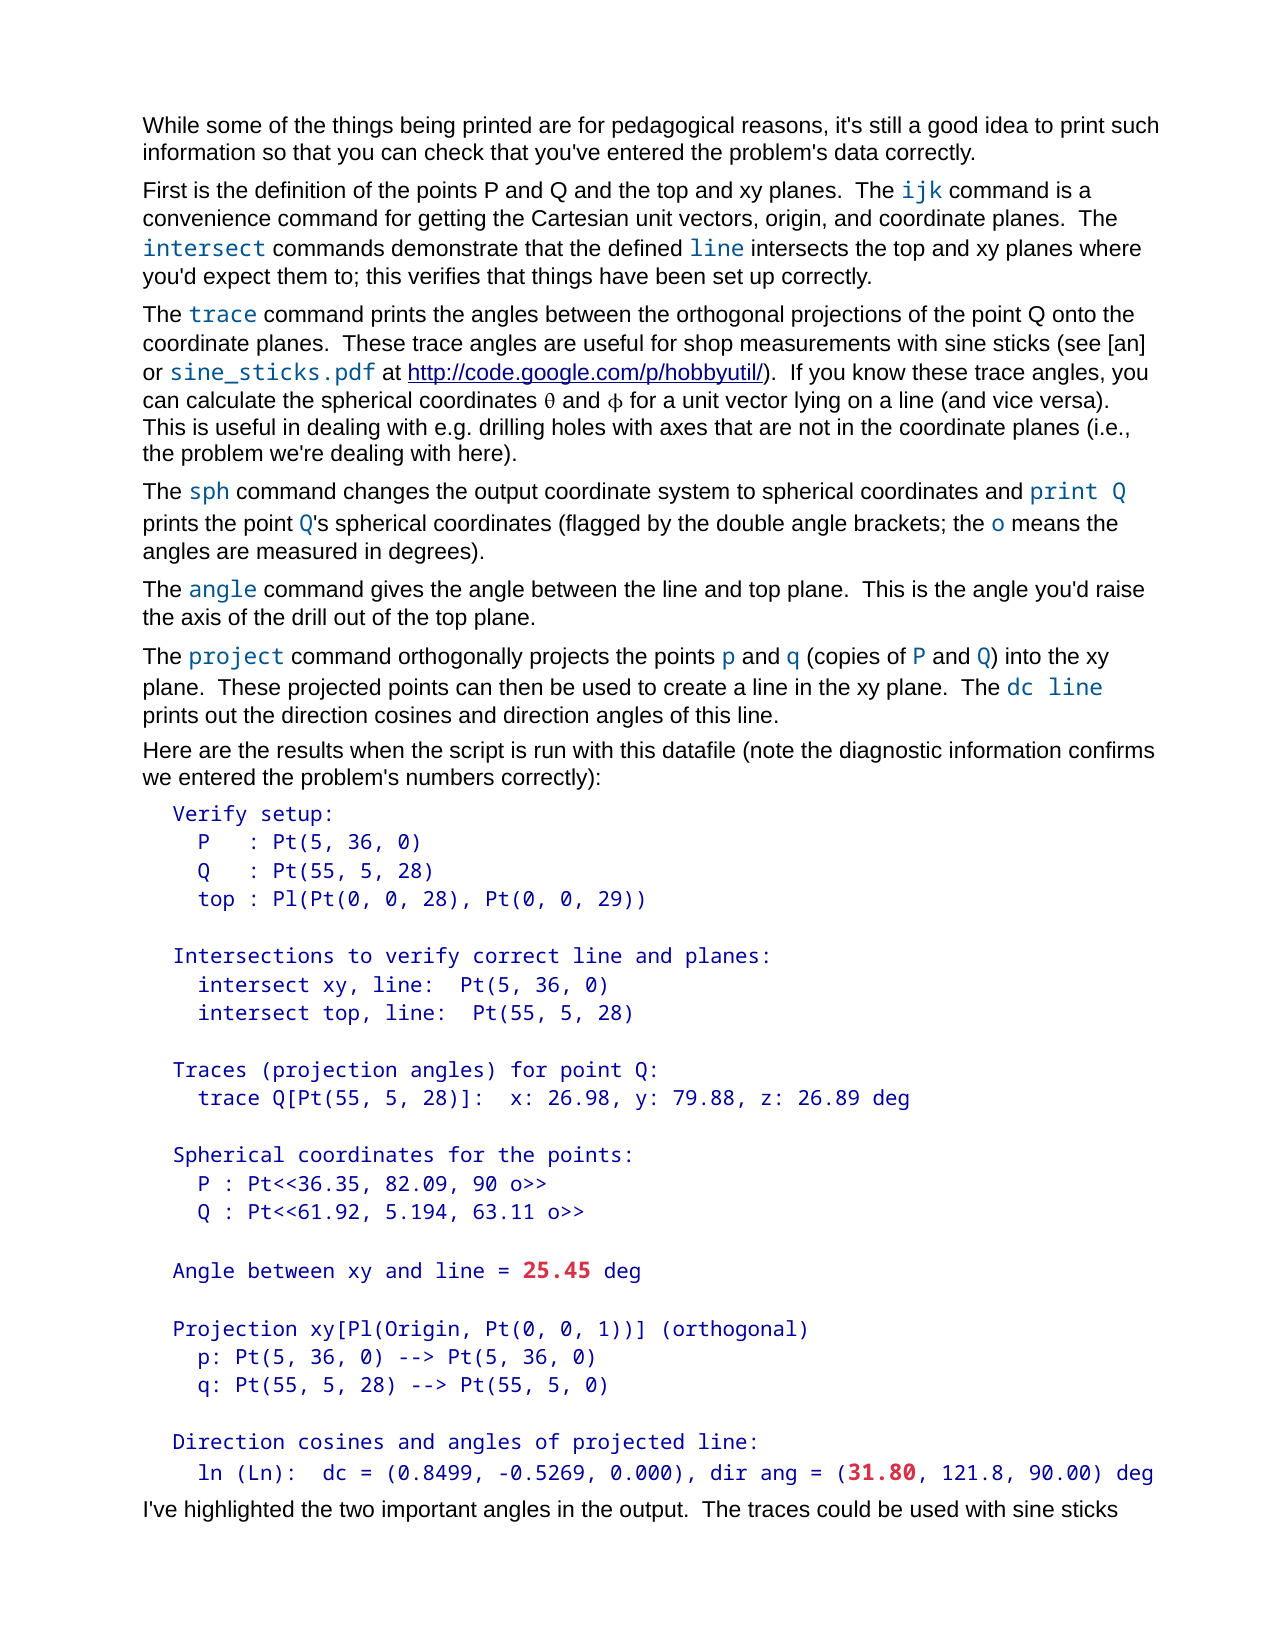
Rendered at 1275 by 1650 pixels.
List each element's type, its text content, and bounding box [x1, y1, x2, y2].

text intersect top, line: Pt(55, 5, 28) [172, 998, 1162, 1027]
text The sph command changes the output coordinate system to spherical coordinates and print Q prints the point Q's spherical coordinates (flagged by the double angle brackets; the o means the angles are measured in degrees). [142, 475, 1162, 564]
text First is the definition of the points P and Q and the top and xy planes. The ijk command is a convenience command for getting the Cartesian unit vectors, origin, and coordinate planes. The intersect commands demonstrate that the defined line intersects the top and xy planes where you'd expect them to; this verifies that things have been set up correctly. [142, 174, 1162, 289]
text Q : Pt<<61.92, 5.194, 63.11 o>> [172, 1197, 1162, 1226]
text Direction cosines and angles of projected line: [172, 1427, 1162, 1456]
text P : Pt(5, 36, 0) [172, 827, 1162, 856]
text Traces (projection angles) for point Q: [172, 1055, 1162, 1083]
text While some of the things being printed are for pedagogical reasons, it's still a good idea to print such information so that you can check that you've entered the problem's data correctly. [142, 112, 1162, 165]
text Projection xy[Pl(Origin, Pt(0, 0, 1))] (orthogonal) [172, 1314, 1162, 1342]
text Angle between xy and line = 25.45 deg [172, 1254, 1162, 1285]
text top : Pl(Pt(0, 0, 28), Pt(0, 0, 29)) [172, 884, 1162, 913]
text Q : Pt(55, 5, 28) [172, 856, 1162, 884]
text Intersections to verify correct line and planes: [172, 941, 1162, 970]
text intersect xy, line: Pt(5, 36, 0) [172, 970, 1162, 998]
text ln (Ln): dc = (0.8499, -0.5269, 0.000), dir ang = (31.80, 121.8, 90.00) deg [172, 1456, 1162, 1487]
text I've highlighted the two important angles in the output. The traces could be used with sine sticks [142, 1496, 1162, 1522]
text q: Pt(55, 5, 28) --> Pt(55, 5, 0) [172, 1371, 1162, 1399]
text The angle command gives the angle between the line and top plane. This is the angle you'd raise the axis of the drill out of the top plane. [142, 573, 1162, 631]
text Spherical coordinates for the points: [172, 1140, 1162, 1169]
text P : Pt<<36.35, 82.09, 90 o>> [172, 1169, 1162, 1197]
text Here are the results when the script is run with this datafile (note the diagnostic information confirms we entered the problem's numbers correctly): [142, 737, 1162, 790]
text p: Pt(5, 36, 0) --> Pt(5, 36, 0) [172, 1342, 1162, 1371]
text Verify setup: [172, 799, 1162, 827]
text The trace command prints the angles between the orthogonal projections of the point Q onto the coordinate planes. These trace angles are useful for shop measurements with sine sticks (see [an] or sine_sticks.pdf at http://code.google.com/p/hobbyutil/). If you know these trace angles, you can calculate the spherical coordinates  and  for a unit vector lying on a line (and vice versa). This is useful in dealing with e.g. drilling holes with axes that are not in the coordinate planes (i.e., the problem we're dealing with here). [142, 298, 1162, 466]
text trace Q[Pt(55, 5, 28)]: x: 26.98, y: 79.88, z: 26.89 deg [172, 1083, 1162, 1112]
text The project command orthogonally projects the points p and q (copies of P and Q) into the xy plane. These projected points can then be used to create a line in the xy plane. The dc line prints out the direction cosines and direction angles of this line. [142, 639, 1162, 728]
